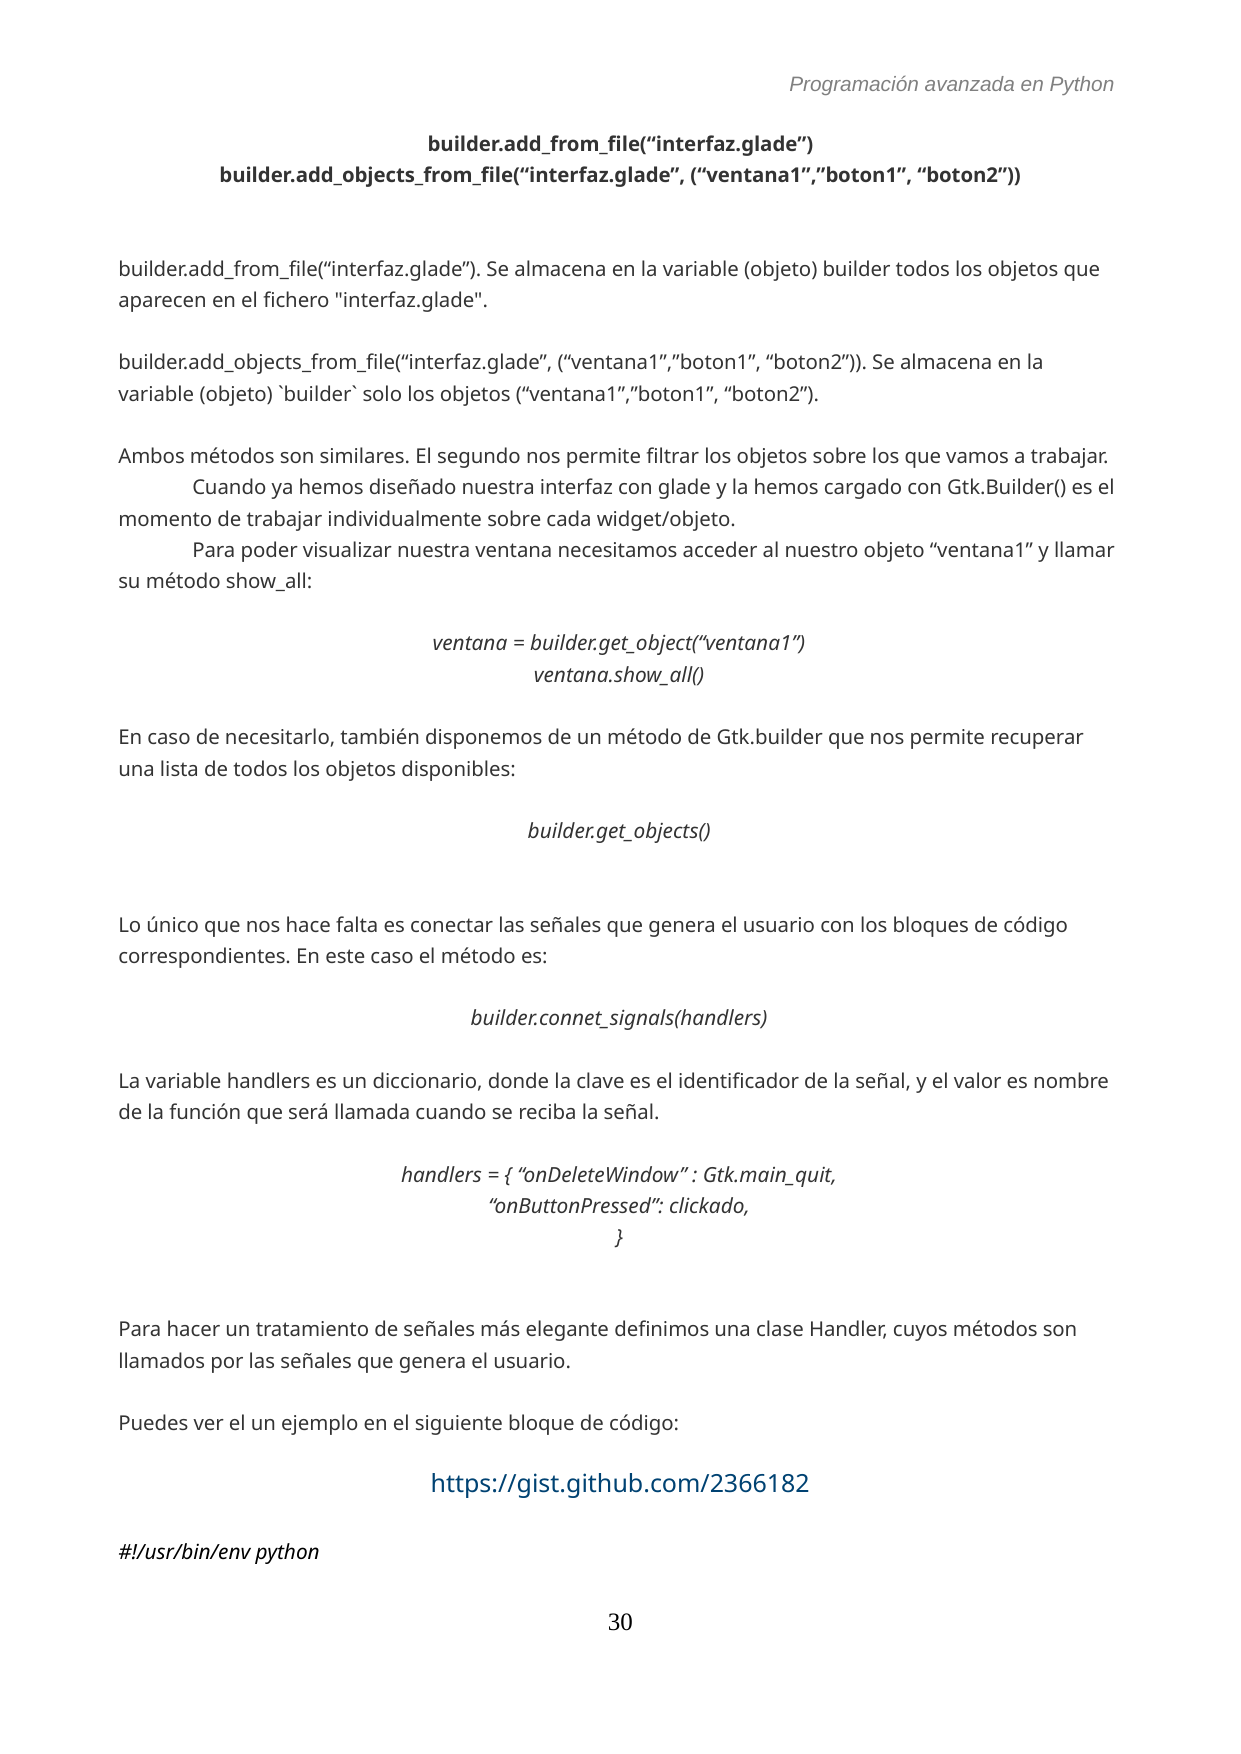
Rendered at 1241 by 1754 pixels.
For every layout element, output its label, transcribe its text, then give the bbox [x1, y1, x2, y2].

text handlers = { “onDeleteWindow” : Gtk.main_quit, “onButtonPressed”: clickado, } [118, 1126, 1122, 1251]
text builder.add_from_file(“interfaz.glade”) builder.add_objects_from_file(“interfaz.glade”, (“ventana1”,”boton1”, “boton2”)) [118, 126, 1122, 188]
text En caso de necesitarlo, también disponemos de un método de Gtk.builder que nos permite recuperar una lista de todos los objetos disponibles: [118, 688, 1122, 782]
text builder.get_objects() [118, 782, 1122, 844]
text builder.connet_signals(handlers) [118, 969, 1122, 1032]
text #!/usr/bin/env python [118, 1534, 1122, 1565]
text https://gist.github.com/2366182 [118, 1466, 1122, 1500]
text ventana = builder.get_object(“ventana1”) ventana.show_all() [118, 594, 1122, 688]
text La variable handlers es un diccionario, donde la clave es el identificador de la señal, y el valor es nombre de la función que será llamada cuando se reciba la señal. [118, 1032, 1122, 1126]
text Para hacer un tratamiento de señales más elegante definimos una clase Handler, cuyos métodos son llamados por las señales que genera el usuario. Puedes ver el un ejemplo en el siguiente bloque de código: [118, 1280, 1122, 1436]
text Lo único que nos hace falta es conectar las señales que genera el usuario con los bloques de código correspondientes. En este caso el método es: [118, 844, 1122, 969]
text builder.add_from_file(“interfaz.glade”). Se almacena en la variable (objeto) builder todos los objetos que aparecen en el fichero "interfaz.glade". builder.add_objects_from_file(“interfaz.glade”, (“ventana1”,”boton1”, “boton2”)). Se almacena en la variable (objeto) `builder` solo los objetos (“ventana1”,”boton1”, “boton2”). Ambos métodos son similares. El segundo nos permite filtrar los objetos sobre los que vamos a trabajar. Cuando ya hemos diseñado nuestra interfaz con glade y la hemos cargado con Gtk.Builder() es el momento de trabajar individualmente sobre cada widget/objeto. Para poder visualizar nuestra ventana necesitamos acceder al nuestro objeto “ventana1” y llamar su método show_all: [118, 188, 1122, 594]
